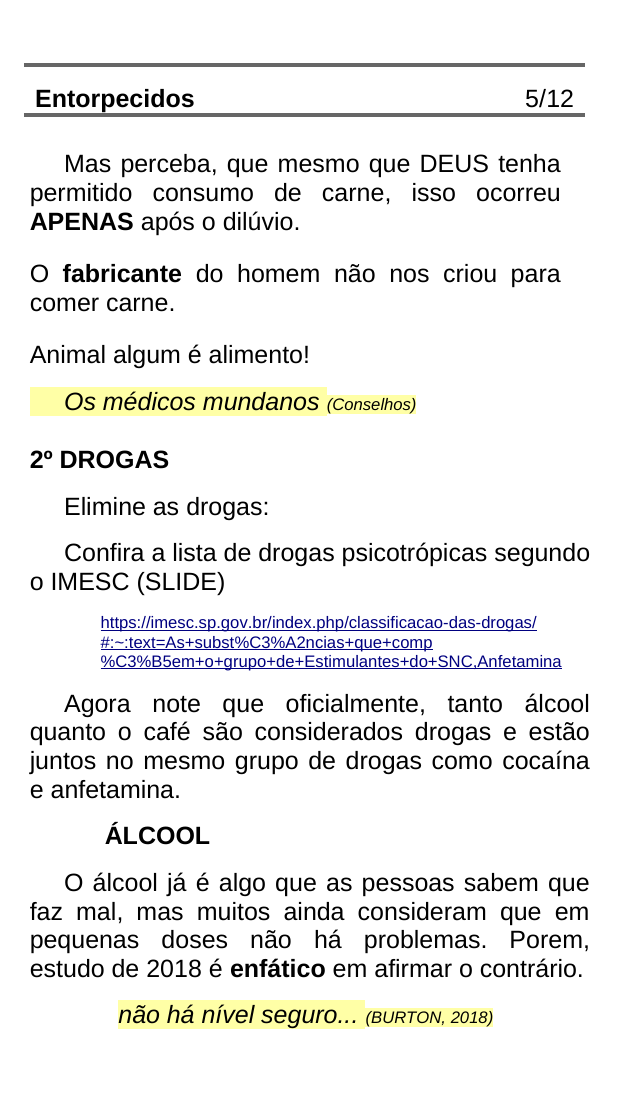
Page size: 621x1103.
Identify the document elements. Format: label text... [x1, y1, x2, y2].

text O álcool já é algo que as pessoas sabem que faz mal, mas muitos ainda consideram que em pequenas doses não há problemas. Porem, estudo de 2018 é enfático em afirmar o contrário. [29, 868, 591, 983]
list 2º DROGAS [29, 445, 591, 474]
list Os médicos mundanos (Conselhos) [327, 387, 591, 416]
text Agora note que oficialmente, tanto álcool quanto o café são considerados drogas e estão juntos no mesmo grupo de drogas como cocaína e anfetamina. [29, 688, 591, 803]
text não há nível seguro... (BURTON, 2018) [365, 1000, 591, 1029]
text Animal algum é alimento! [29, 341, 561, 369]
text Elimine as drogas: [29, 492, 591, 520]
text O fabricante do homem não nos criou para comer carne. [29, 259, 561, 317]
text Mas perceba, que mesmo que DEUS tenha permitido consumo de carne, isso ocorreu APENAS após o dilúvio. [29, 149, 561, 236]
text https://imesc.sp.gov.br/index.php/classificacao-das-drogas/#:~:text=As+subst%C3%A2ncias+que+comp%C3%B5em+o+grupo+de+Estimulantes+do+SNC,Anfetamina [100, 613, 591, 671]
text ÁLCOOL [29, 821, 591, 850]
text Confira a lista de drogas psicotrópicas segundo o IMESC (SLIDE) [29, 538, 591, 596]
